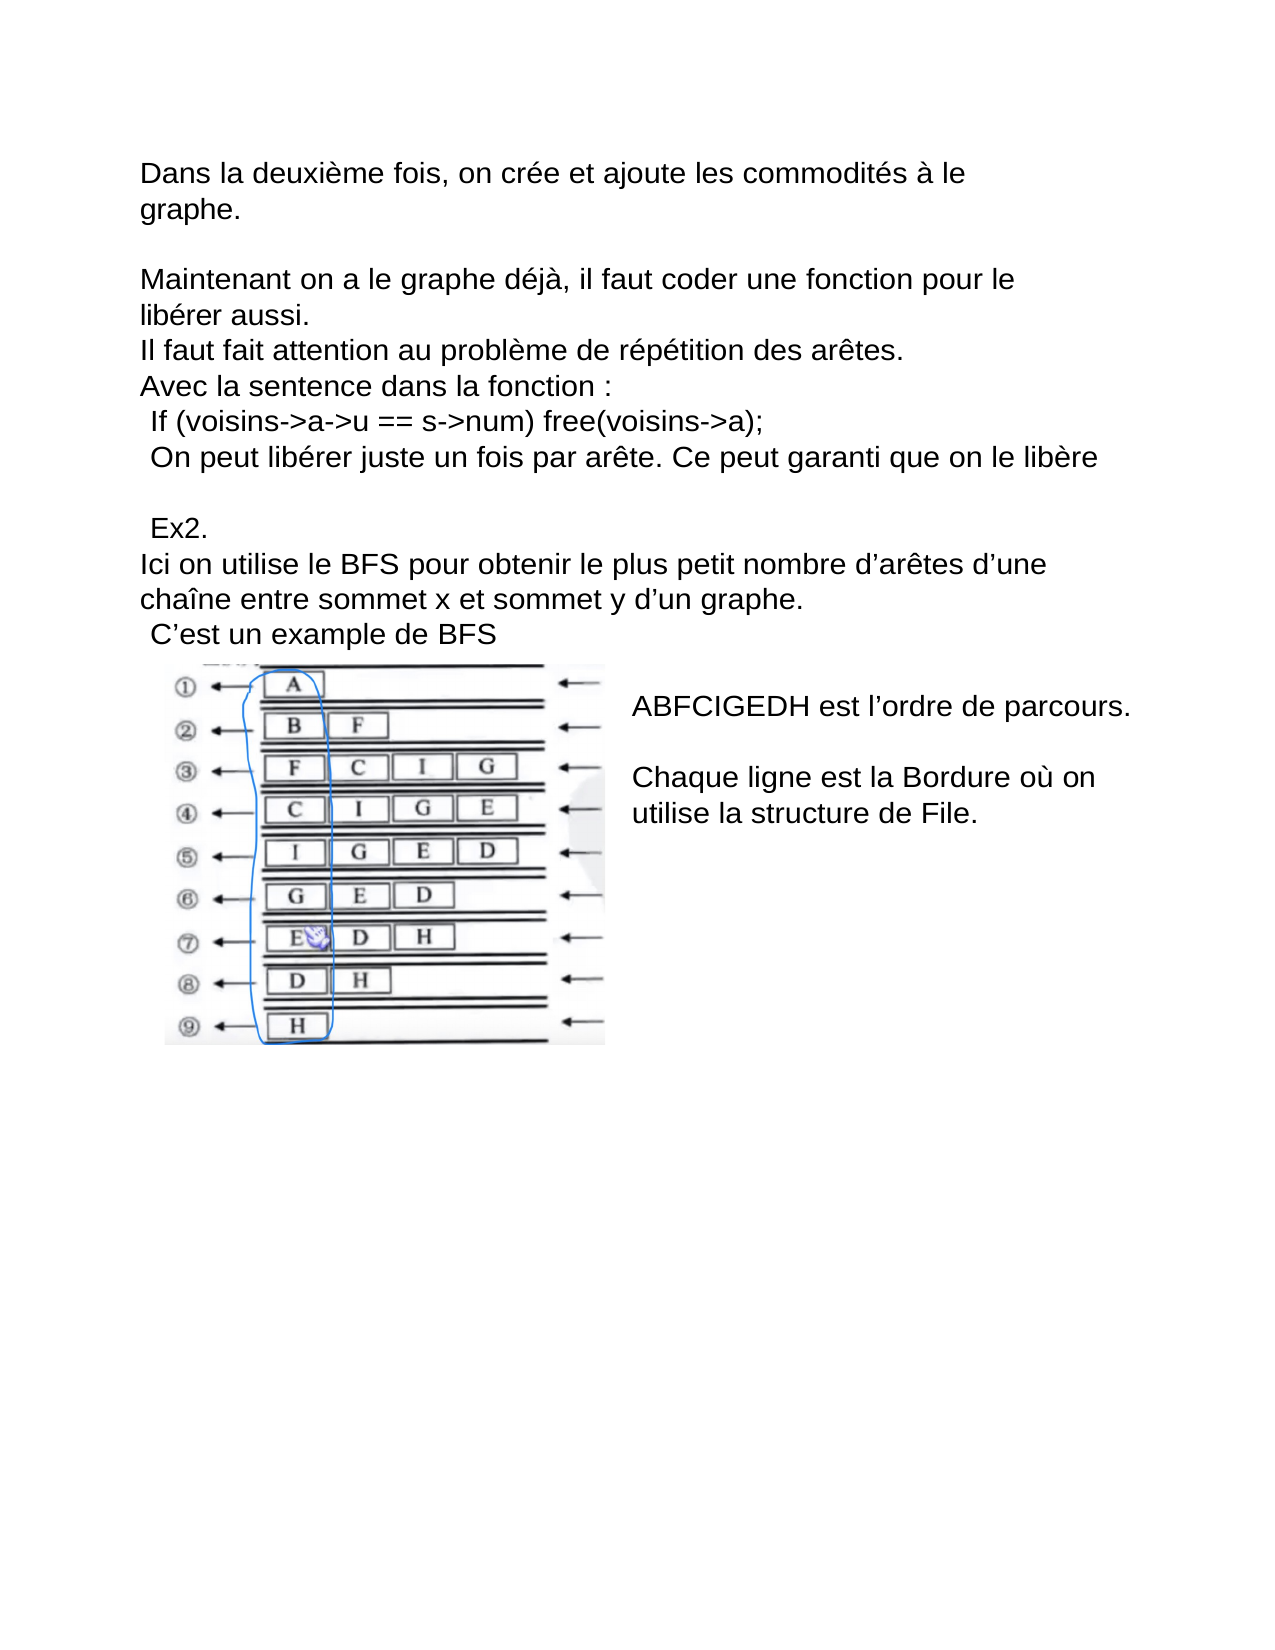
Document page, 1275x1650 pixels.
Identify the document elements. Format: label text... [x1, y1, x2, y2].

text Ici on utilise le BFS pour obtenir le plus petit nombre d’arêtes d’une chaîne entre sommet x et sommet y d’un graphe. [139, 547, 1061, 616]
text C’est un example de BFS [150, 618, 1133, 651]
text Chaque ligne est la Bordure où on utilise la structure de File. [632, 760, 1097, 829]
text Ex2. [150, 511, 1133, 544]
text Il faut fait attention au problème de répétition des arêtes. Avec la sentence dans la fonction : [139, 333, 918, 402]
text Dans la deuxième fois, on crée et ajoute les commodités à le graphe. [139, 156, 1073, 225]
text If (voisins->a->u == s->num) free(voisins->a); [150, 404, 1133, 438]
text ABFCIGEDH est l’ordre de parcours. [632, 689, 1133, 722]
text Maintenant on a le graphe déjà, il faut coder une fonction pour le libérer aussi. [139, 262, 1106, 331]
text On peut libérer juste un fois par arête. Ce peut garanti que on le libère [150, 439, 1133, 473]
